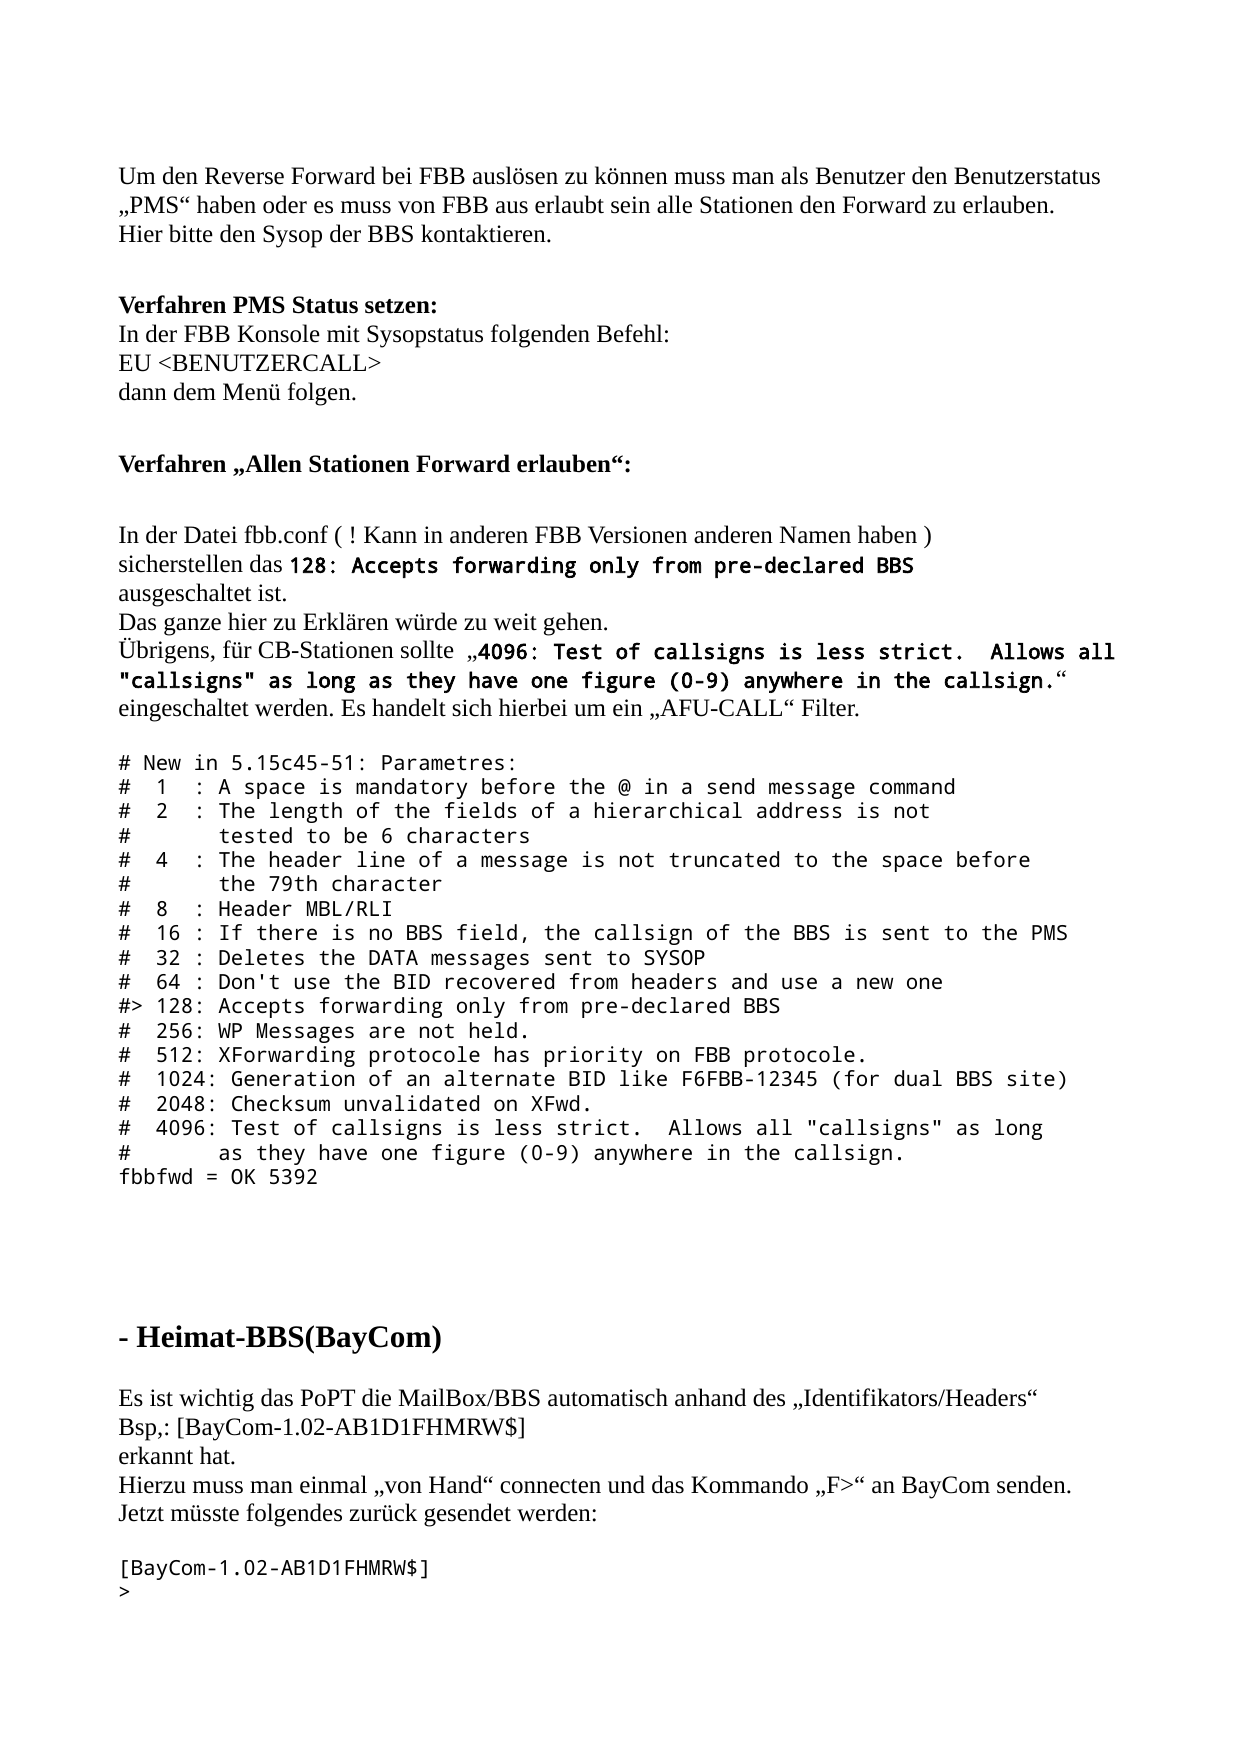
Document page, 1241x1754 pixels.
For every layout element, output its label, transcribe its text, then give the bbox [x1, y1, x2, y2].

text ausgeschaltet ist. Das ganze hier zu Erklären würde zu weit gehen. [118, 578, 1122, 636]
text fbbfwd = OK 5392 [118, 1165, 1122, 1189]
text # 2 : The length of the fields of a hierarchical address is not [118, 799, 1122, 824]
text Es ist wichtig das PoPT die MailBox/BBS automatisch anhand des „Identifikators/Headers“ Bsp,: [BayCom-1.02-AB1D1FHMRW$] [118, 1383, 1122, 1441]
text # 256: WP Messages are not held. [118, 1019, 1122, 1043]
text # New in 5.15c45-51: Parametres: [118, 751, 1122, 775]
text Verfahren PMS Status setzen: [118, 291, 1122, 319]
text eingeschaltet werden. Es handelt sich hierbei um ein „AFU-CALL“ Filter. [118, 693, 1122, 722]
text # 512: XForwarding protocole has priority on FBB protocole. [118, 1043, 1122, 1067]
text Übrigens, für CB-Stationen sollte „4096: Test of callsigns is less strict. Allows all "callsigns" as long as they have one figure (0-9) anywhere in the callsign.“ [118, 636, 1122, 693]
text In der Datei fbb.conf ( ! Kann in anderen FBB Versionen anderen Namen haben ) [118, 521, 1122, 549]
text # 16 : If there is no BBS field, the callsign of the BBS is sent to the PMS [118, 921, 1122, 946]
text # 1 : A space is mandatory before the @ in a send message command [118, 775, 1122, 799]
text In der FBB Konsole mit Sysopstatus folgenden Befehl: [118, 319, 1122, 348]
text # 4 : The header line of a message is not truncated to the space before [118, 848, 1122, 872]
text [BayCom-1.02-AB1D1FHMRW$] [118, 1556, 1122, 1580]
text # the 79th character [118, 872, 1122, 897]
text EU <BENUTZERCALL> [118, 348, 1122, 377]
text # 64 : Don't use the BID recovered from headers and use a new one [118, 970, 1122, 994]
text sicherstellen das 128: Accepts forwarding only from pre-declared BBS [118, 549, 1122, 578]
text - Heimat-BBS(BayCom) [118, 1319, 1122, 1355]
text # 8 : Header MBL/RLI [118, 897, 1122, 921]
text Verfahren „Allen Stationen Forward erlauben“: [118, 449, 1122, 477]
text Hier bitte den Sysop der BBS kontaktieren. [118, 219, 1122, 291]
text # 2048: Checksum unvalidated on XFwd. [118, 1092, 1122, 1116]
text erkannt hat. Hierzu muss man einmal „von Hand“ connecten und das Kommando „F>“ an BayCom senden. Jetzt müsste folgendes zurück gesendet werden: [118, 1441, 1122, 1527]
text # 32 : Deletes the DATA messages sent to SYSOP [118, 946, 1122, 970]
text dann dem Menü folgen. [118, 377, 1122, 406]
text # tested to be 6 characters [118, 824, 1122, 848]
text #> 128: Accepts forwarding only from pre-declared BBS [118, 994, 1122, 1019]
text > [118, 1580, 1122, 1605]
text Um den Reverse Forward bei FBB auslösen zu können muss man als Benutzer den Benutzerstatus „PMS“ haben oder es muss von FBB aus erlaubt sein alle Stationen den Forward zu erlauben. [118, 161, 1122, 219]
text # 1024: Generation of an alternate BID like F6FBB-12345 (for dual BBS site) [118, 1067, 1122, 1092]
text # as they have one figure (0-9) anywhere in the callsign. [118, 1141, 1122, 1165]
text # 4096: Test of callsigns is less strict. Allows all "callsigns" as long [118, 1116, 1122, 1141]
